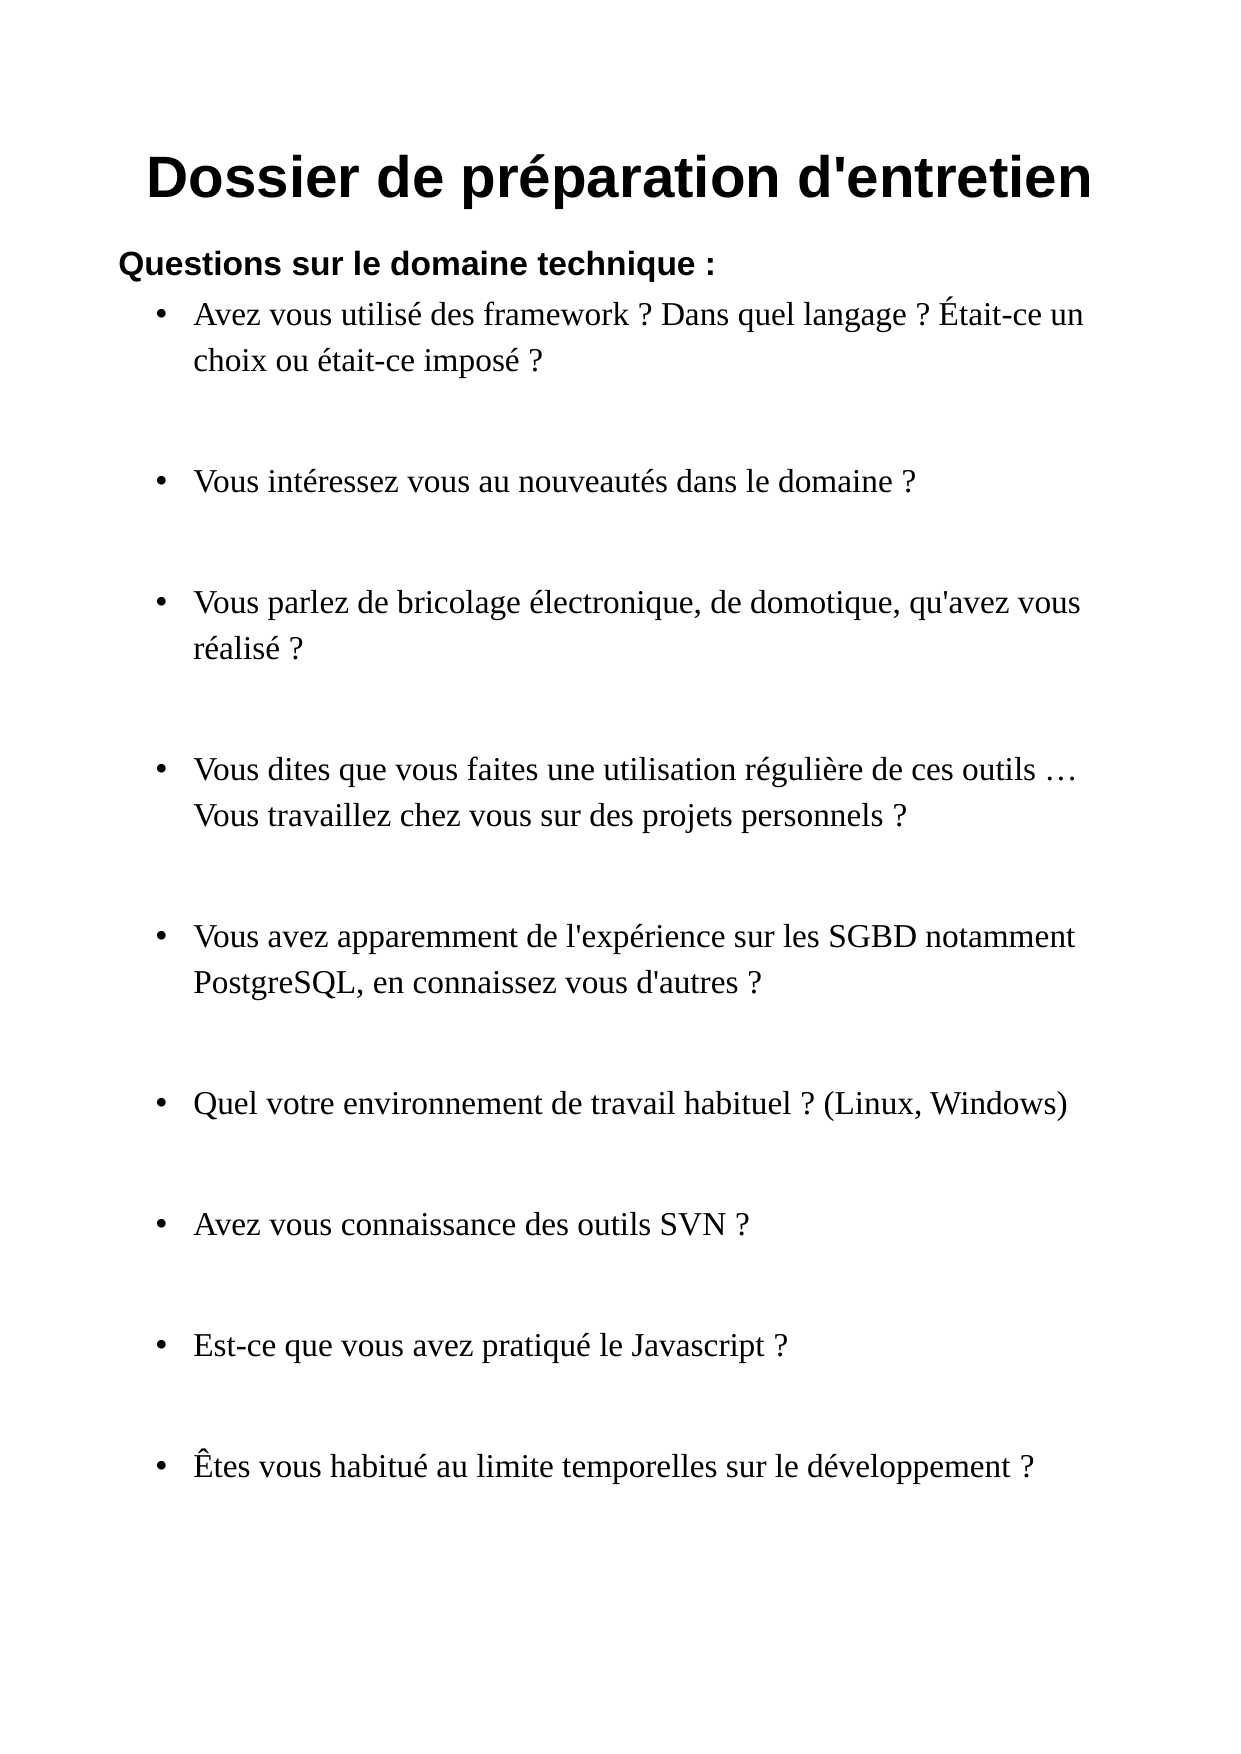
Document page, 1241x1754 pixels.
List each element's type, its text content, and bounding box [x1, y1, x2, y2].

subtitle Questions sur le domaine technique : [118, 243, 1122, 282]
list Avez vous utilisé des framework ? Dans quel langage ? Était-ce un choix ou était-ce imposé ? [156, 295, 1122, 379]
list Avez vous connaissance des outils SVN ? [156, 1205, 1122, 1243]
list Vous intéressez vous au nouveautés dans le domaine ? [156, 462, 1122, 500]
list Vous parlez de bricolage électronique, de domotique, qu'avez vous réalisé ? [156, 583, 1122, 667]
title Dossier de préparation d'entretien [118, 143, 1122, 210]
list Est-ce que vous avez pratiqué le Javascript ? [156, 1326, 1122, 1364]
list Quel votre environnement de travail habituel ? (Linux, Windows) [156, 1084, 1122, 1122]
list Vous dites que vous faites une utilisation régulière de ces outils … Vous travaillez chez vous sur des projets personnels ? [156, 750, 1122, 834]
list Vous avez apparemment de l'expérience sur les SGBD notamment PostgreSQL, en connaissez vous d'autres ? [156, 917, 1122, 1001]
list Êtes vous habitué au limite temporelles sur le développement ? [156, 1447, 1122, 1485]
